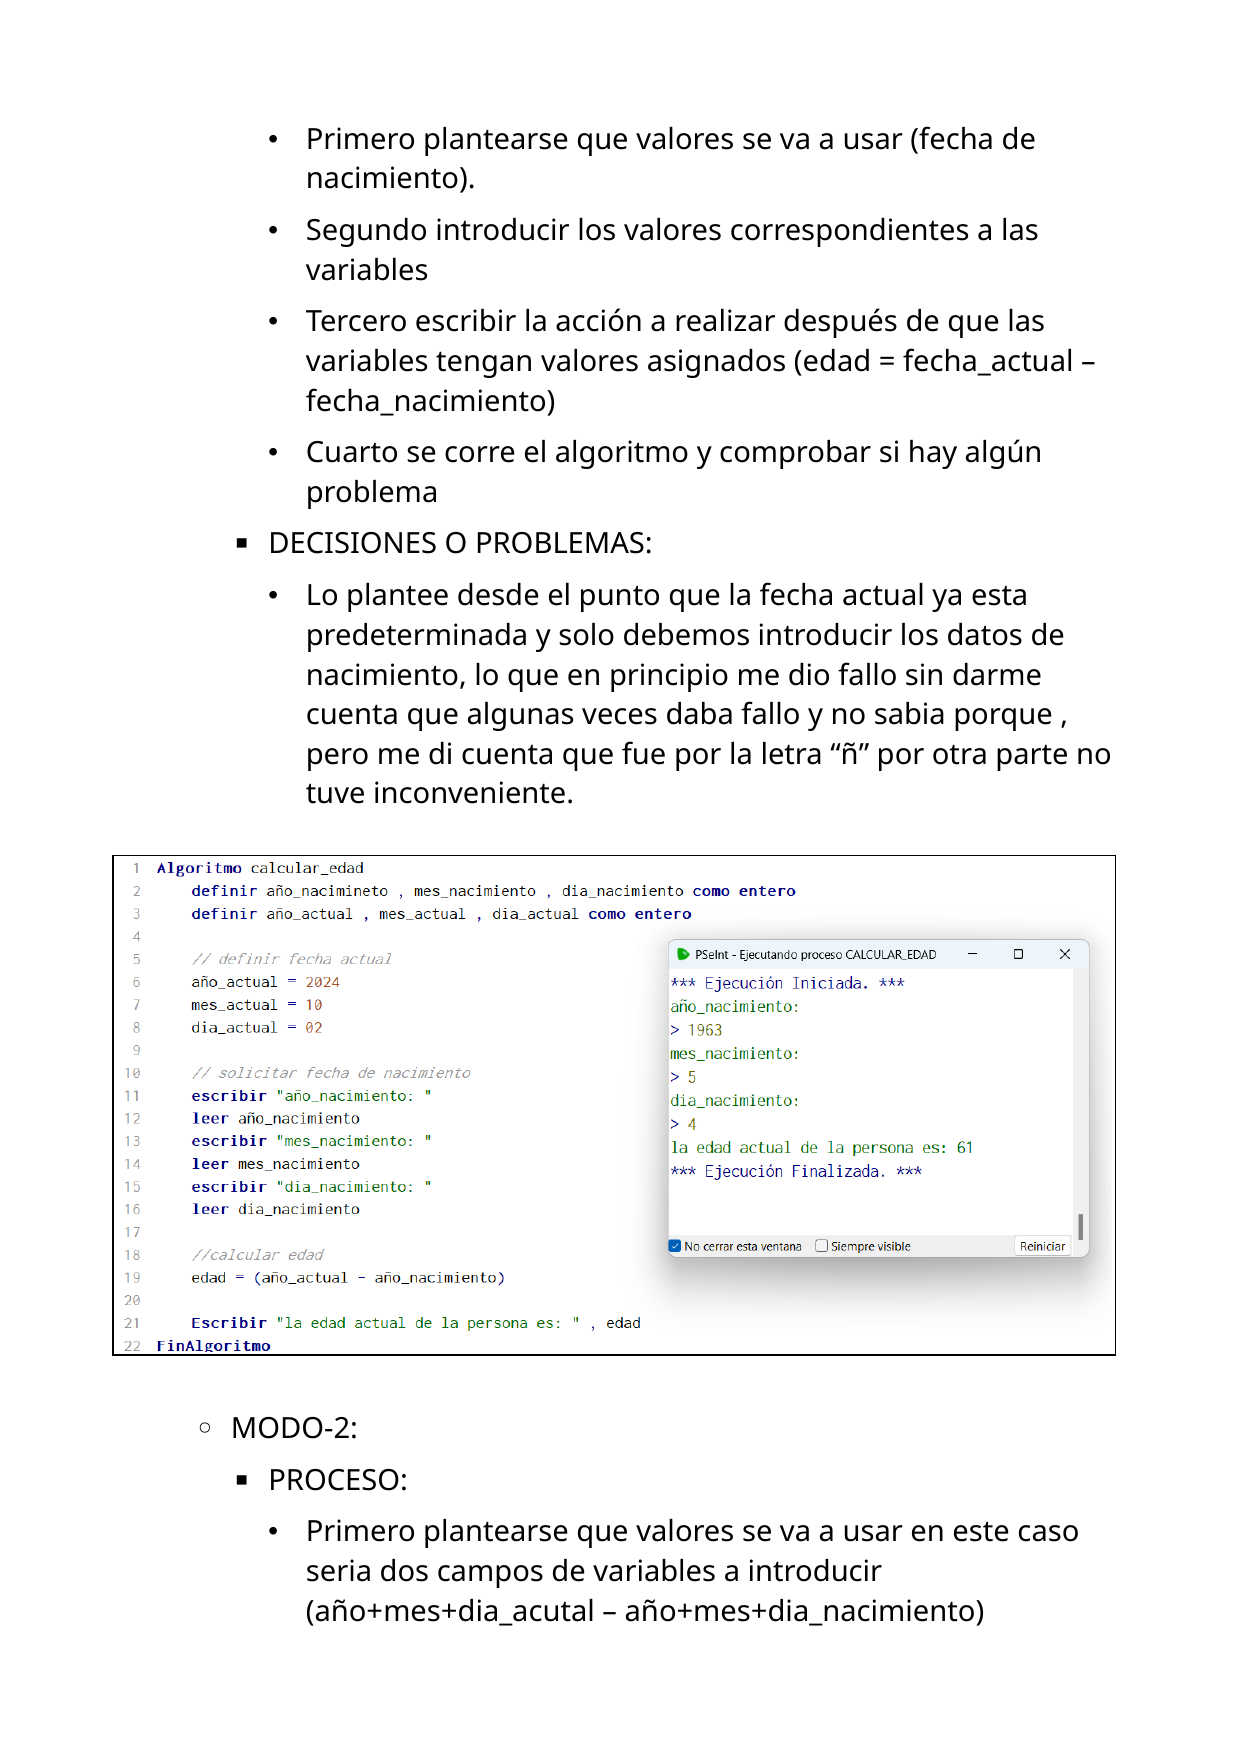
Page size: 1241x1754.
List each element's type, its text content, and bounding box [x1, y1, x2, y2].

list DECISIONES O PROBLEMAS: [231, 523, 1122, 562]
list Primero plantearse que valores se va a usar en este caso seria dos campos de variables a introducir (año+mes+dia_acutal – año+mes+dia_nacimiento) [268, 1511, 1122, 1630]
list Primero plantearse que valores se va a usar (fecha de nacimiento). [268, 118, 1122, 197]
list PROCESO: [231, 1459, 1122, 1499]
list Lo plantee desde el punto que la fecha actual ya esta predeterminada y solo debemos introducir los datos de nacimiento, lo que en principio me dio fallo sin darme cuenta que algunas veces daba fallo y no sabia porque , pero me di cuenta que fue por la letra “ñ” por otra parte no tuve inconveniente. [268, 574, 1122, 812]
list MODO-2: [193, 1408, 1122, 1447]
list Segundo introducir los valores correspondientes a las variables [268, 209, 1122, 289]
list Cuarto se corre el algoritmo y comprobar si hay algún problema [268, 432, 1122, 511]
picture [116, 858, 1112, 1352]
list Tercero escribir la acción a realizar después de que las variables tengan valores asignados (edad = fecha_actual – fecha_nacimiento) [268, 301, 1122, 420]
